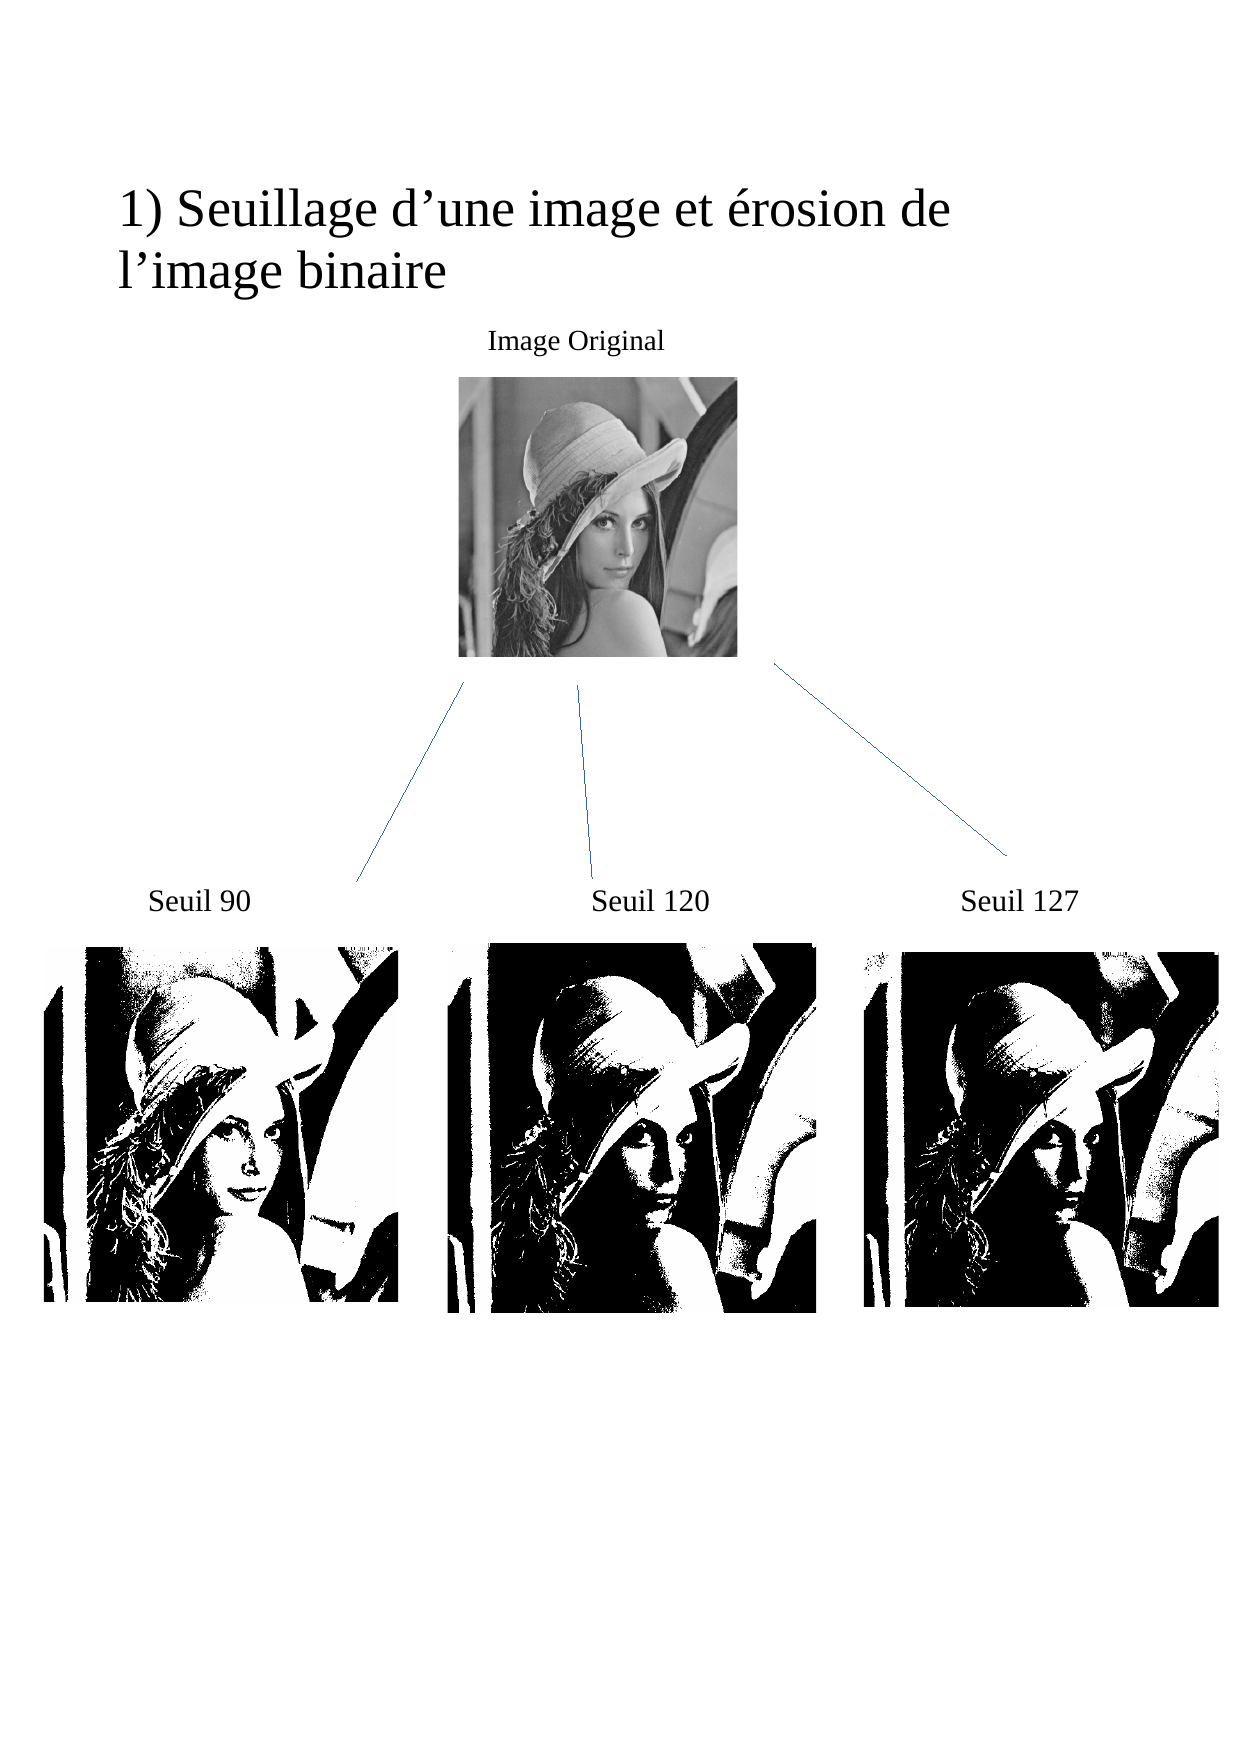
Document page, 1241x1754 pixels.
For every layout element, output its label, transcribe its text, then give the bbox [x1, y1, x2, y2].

picture [43, 947, 399, 1302]
picture [447, 943, 817, 1313]
picture [458, 377, 738, 657]
text 1) Seuillage d’une image et érosion de l’image binaire [118, 176, 1122, 300]
picture [863, 952, 1219, 1307]
text Image Original [118, 300, 1122, 362]
text Seuil 90 Seuil 120 Seuil 127 [0, 861, 1122, 923]
